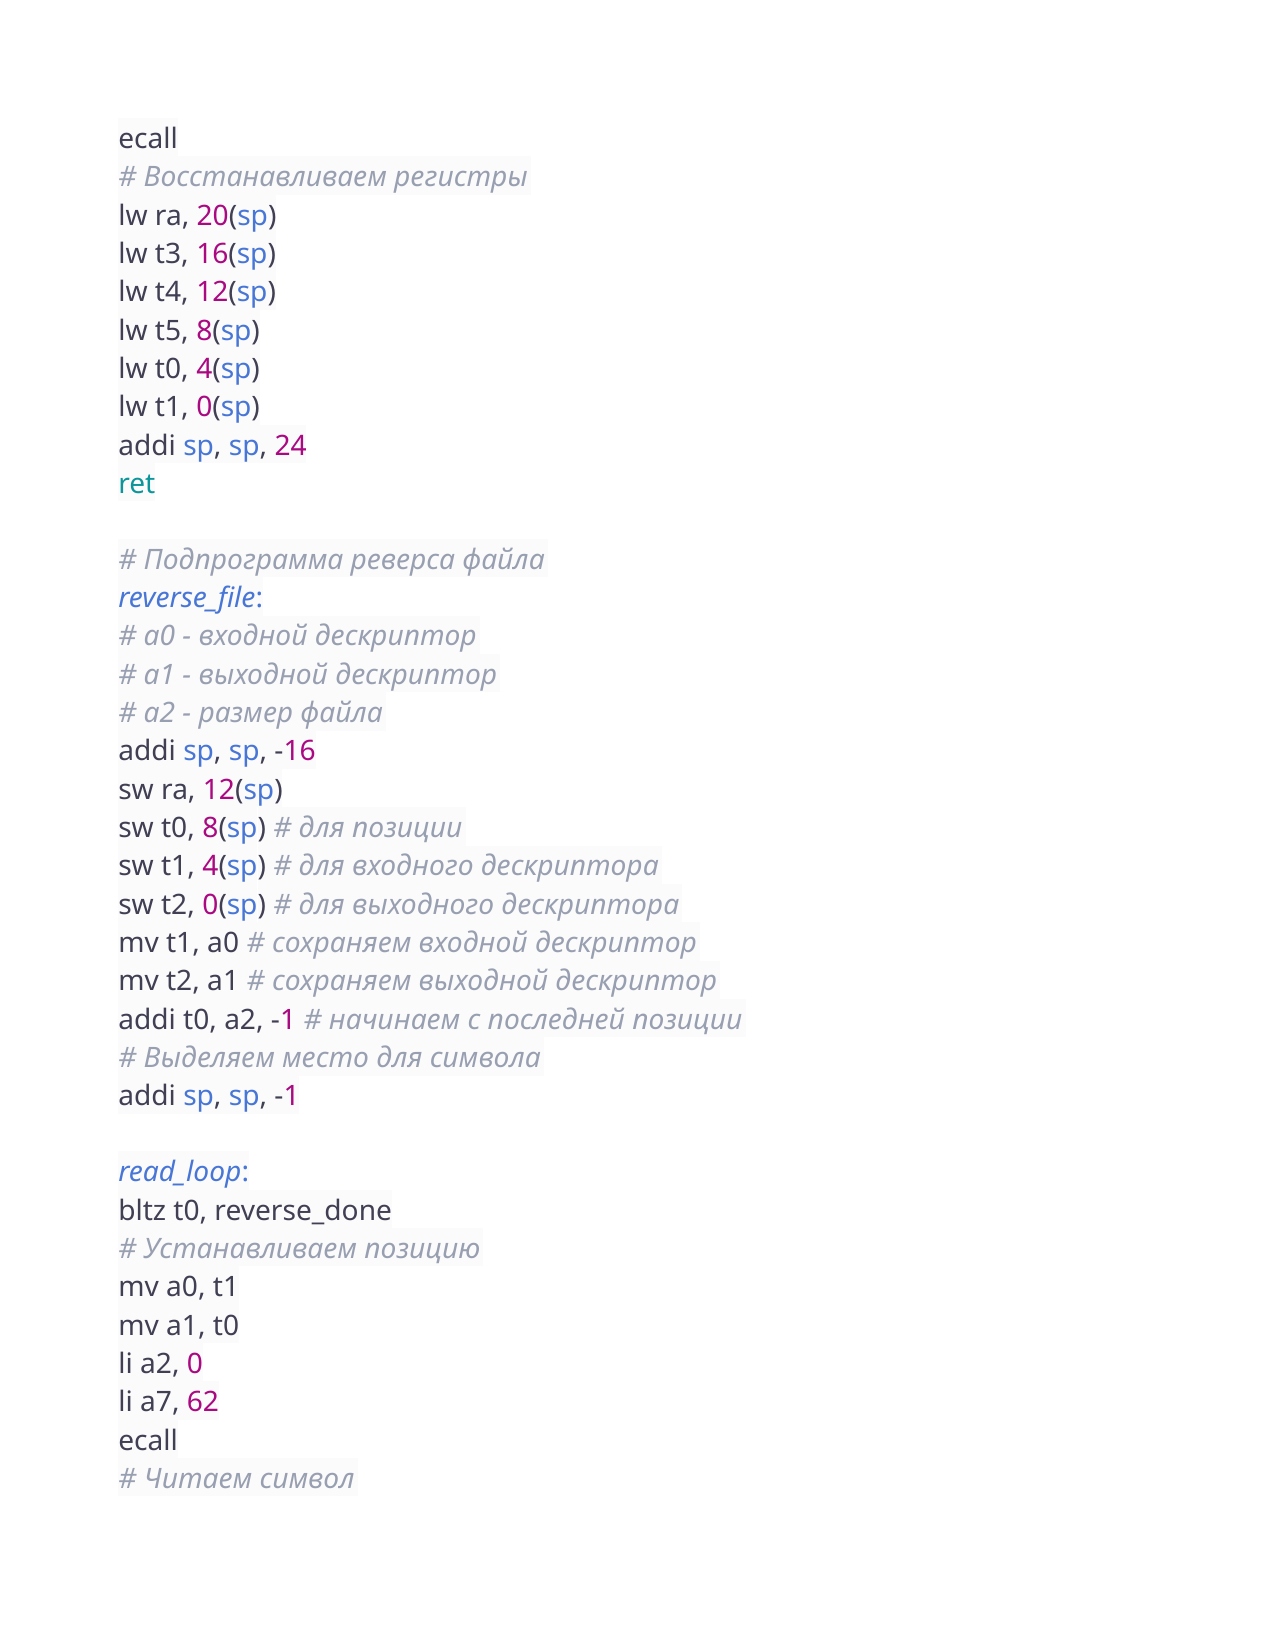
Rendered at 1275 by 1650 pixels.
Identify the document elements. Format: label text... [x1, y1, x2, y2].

text lw t3, 16(sp) [118, 233, 1157, 271]
text addi sp, sp, -1 [118, 1076, 1157, 1114]
text mv a1, t0 [118, 1305, 1157, 1343]
text addi sp, sp, -16 [118, 731, 1157, 769]
text mv a0, t1 [118, 1266, 1157, 1305]
text # a0 - входной дескриптор [118, 616, 1157, 654]
text sw ra, 12(sp) [118, 769, 1157, 807]
text lw t0, 4(sp) [118, 348, 1157, 386]
text li a2, 0 [118, 1343, 1157, 1381]
text mv t2, a1 # сохраняем выходной дескриптор [118, 961, 1157, 999]
text li a7, 62 [118, 1381, 1157, 1420]
text # Выделяем место для символа [118, 1037, 1157, 1076]
text sw t0, 8(sp) # для позиции [118, 807, 1157, 846]
text # Читаем символ [118, 1458, 1157, 1496]
text lw t5, 8(sp) [118, 310, 1157, 348]
text # Восстанавливаем регистры [118, 156, 1157, 195]
text ret [118, 463, 1157, 501]
text ecall [118, 1420, 1157, 1458]
text # a2 - размер файла [118, 692, 1157, 731]
text addi t0, a2, -1 # начинаем с последней позиции [118, 999, 1157, 1037]
text ecall [118, 118, 1157, 156]
text addi sp, sp, 24 [118, 425, 1157, 463]
text lw t1, 0(sp) [118, 386, 1157, 425]
text bltz t0, reverse_done [118, 1190, 1157, 1228]
text # a1 - выходной дескриптор [118, 654, 1157, 692]
text lw ra, 20(sp) [118, 195, 1157, 233]
text read_loop: [118, 1151, 1157, 1190]
text reverse_file: [118, 577, 1157, 616]
text sw t1, 4(sp) # для входного дескриптора [118, 846, 1157, 884]
text # Устанавливаем позицию [118, 1228, 1157, 1266]
text lw t4, 12(sp) [118, 271, 1157, 310]
text sw t2, 0(sp) # для выходного дескриптора [118, 884, 1157, 922]
text # Подпрограмма реверса файла [118, 539, 1157, 577]
text mv t1, a0 # сохраняем входной дескриптор [118, 922, 1157, 961]
